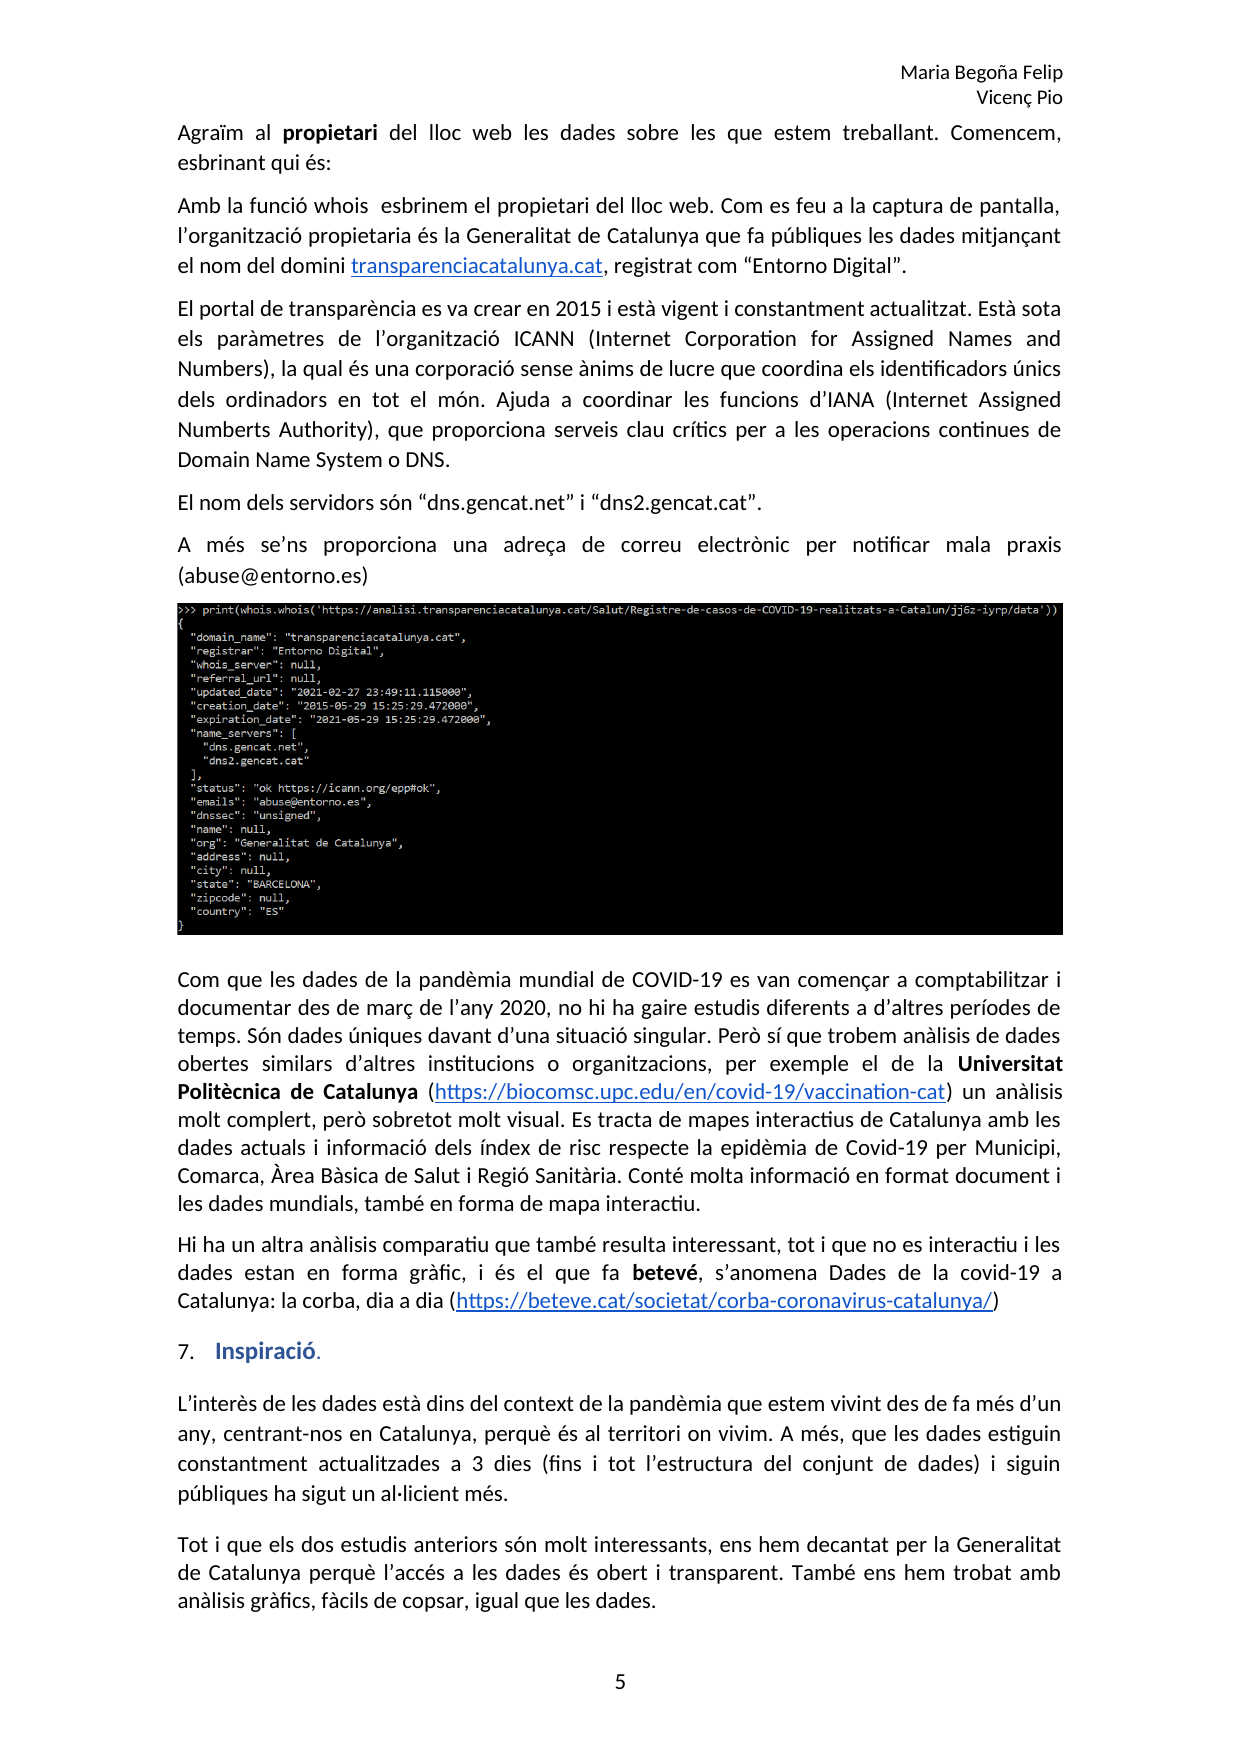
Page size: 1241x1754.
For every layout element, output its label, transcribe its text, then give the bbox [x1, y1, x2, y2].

text El nom dels servidors són “dns.gencat.net” i “dns2.gencat.cat”. [177, 488, 1063, 516]
text El portal de transparència es va crear en 2015 i està vigent i constantment actualitzat. Està sota els paràmetres de l’organització ICANN (Internet Corporation for Assigned Names and Numbers), la qual és una corporació sense ànims de lucre que coordina els identificadors únics dels ordinadors en tot el món. Ajuda a coordinar les funcions d’IANA (Internet Assigned Numberts Authority), que proporciona serveis clau crítics per a les operacions continues de Domain Name System o DNS. [177, 294, 1063, 473]
text Com que les dades de la pandèmia mundial de COVID-19 es van començar a comptabilitzar i documentar des de març de l’any 2020, no hi ha gaire estudis diferents a d’altres períodes de temps. Són dades úniques davant d’una situació singular. Però sí que trobem anàlisis de dades obertes similars d’altres institucions o organitzacions, per exemple el de la Universitat Politècnica de Catalunya (https://biocomsc.upc.edu/en/covid-19/vaccination-cat) un anàlisis molt complert, però sobretot molt visual. Es tracta de mapes interactius de Catalunya amb les dades actuals i informació dels índex de risc respecte la epidèmia de Covid-19 per Municipi, Comarca, Àrea Bàsica de Salut i Regió Sanitària. Conté molta informació en format document i les dades mundials, també en forma de mapa interactiu. [177, 965, 1063, 1217]
text Hi ha un altra anàlisis comparatiu que també resulta interessant, tot i que no es interactiu i les dades estan en forma gràfic, i és el que fa betevé, s’anomena Dades de la covid-19 a Catalunya: la corba, dia a dia (https://beteve.cat/societat/corba-coronavirus-catalunya/) [177, 1230, 1063, 1314]
text Agraïm al propietari del lloc web les dades sobre les que estem treballant. Comencem, esbrinant qui és: [177, 118, 1063, 176]
text Amb la funció whois esbrinem el propietari del lloc web. Com es feu a la captura de pantalla, l’organització propietaria és la Generalitat de Catalunya que fa públiques les dades mitjançant el nom del domini transparenciacatalunya.cat, registrat com “Entorno Digital”. [177, 191, 1063, 279]
list Inspiració. [177, 1335, 1063, 1365]
text Tot i que els dos estudis anteriors són molt interessants, ens hem decantat per la Generalitat de Catalunya perquè l’accés a les dades és obert i transparent. També ens hem trobat amb anàlisis gràfics, fàcils de copsar, igual que les dades. [177, 1530, 1063, 1614]
text A més se’ns proporciona una adreça de correu electrònic per notificar mala praxis (abuse@entorno.es) [177, 531, 1063, 589]
picture [177, 603, 1063, 935]
text L’interès de les dades està dins del context de la pandèmia que estem vivint des de fa més d’un any, centrant-nos en Catalunya, perquè és al territori on vivim. A més, que les dades estiguin constantment actualitzades a 3 dies (fins i tot l’estructura del conjunt de dades) i siguin públiques ha sigut un al·licient més. [177, 1389, 1063, 1507]
